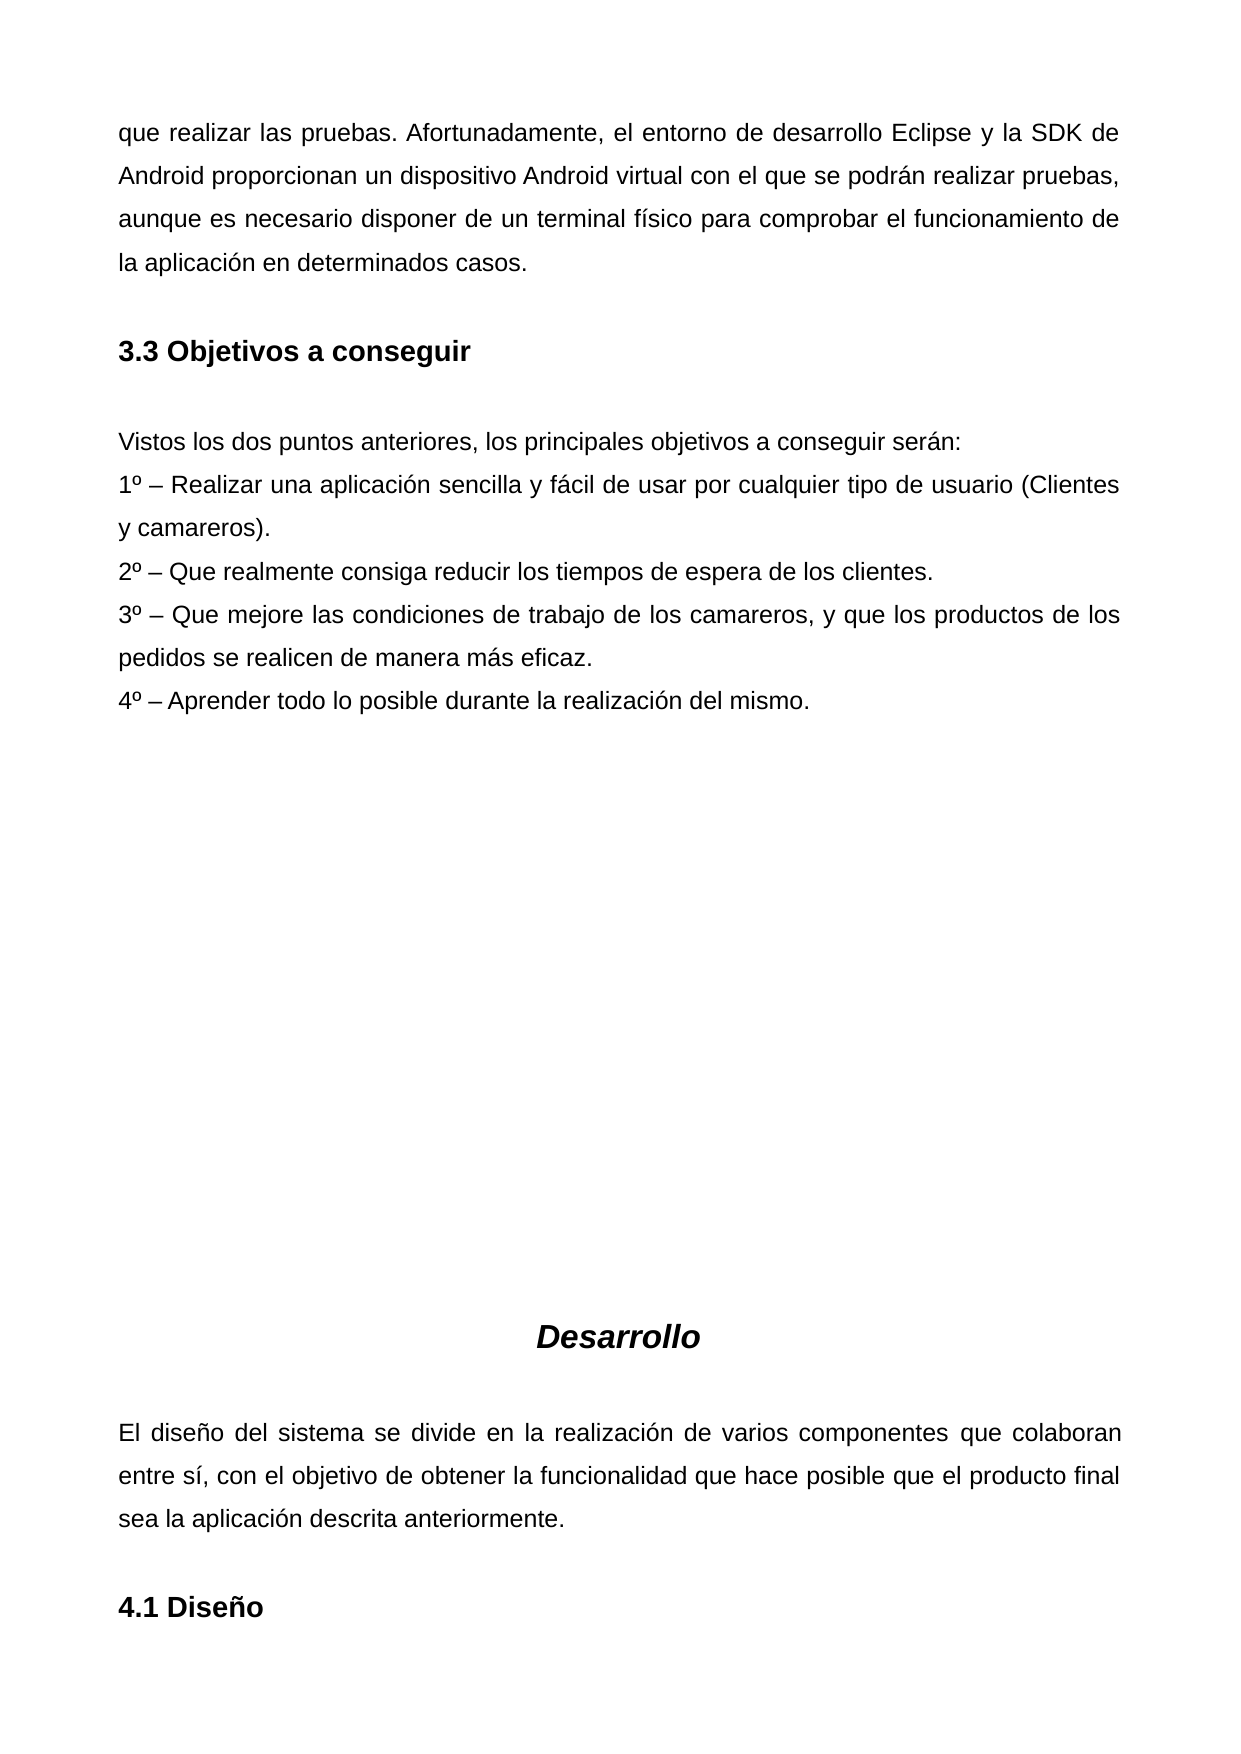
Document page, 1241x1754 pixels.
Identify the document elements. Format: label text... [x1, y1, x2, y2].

text Vistos los dos puntos anteriores, los principales objetivos a conseguir serán: [118, 427, 1122, 456]
text 2º – Que realmente consiga reducir los tiempos de espera de los clientes. [118, 557, 1122, 585]
text 4.1 Diseño [118, 1590, 1122, 1624]
text El diseño del sistema se divide en la realización de varios componentes que colaboran entre sí, con el objetivo de obtener la funcionalidad que hace posible que el producto final sea la aplicación descrita anteriormente. [118, 1418, 1122, 1533]
text 3.3 Objetivos a conseguir [118, 334, 1122, 367]
text Desarrollo [118, 1317, 1122, 1356]
text 4º – Aprender todo lo posible durante la realización del mismo. [118, 686, 1122, 715]
text 1º – Realizar una aplicación sencilla y fácil de usar por cualquier tipo de usuario (Clientes y camareros). [118, 470, 1122, 542]
text que realizar las pruebas. Afortunadamente, el entorno de desarrollo Eclipse y la SDK de Android proporcionan un dispositivo Android virtual con el que se podrán realizar pruebas, aunque es necesario disponer de un terminal físico para comprobar el funcionamiento de la aplicación en determinados casos. [118, 118, 1122, 276]
text 3º – Que mejore las condiciones de trabajo de los camareros, y que los productos de los pedidos se realicen de manera más eficaz. [118, 600, 1122, 672]
